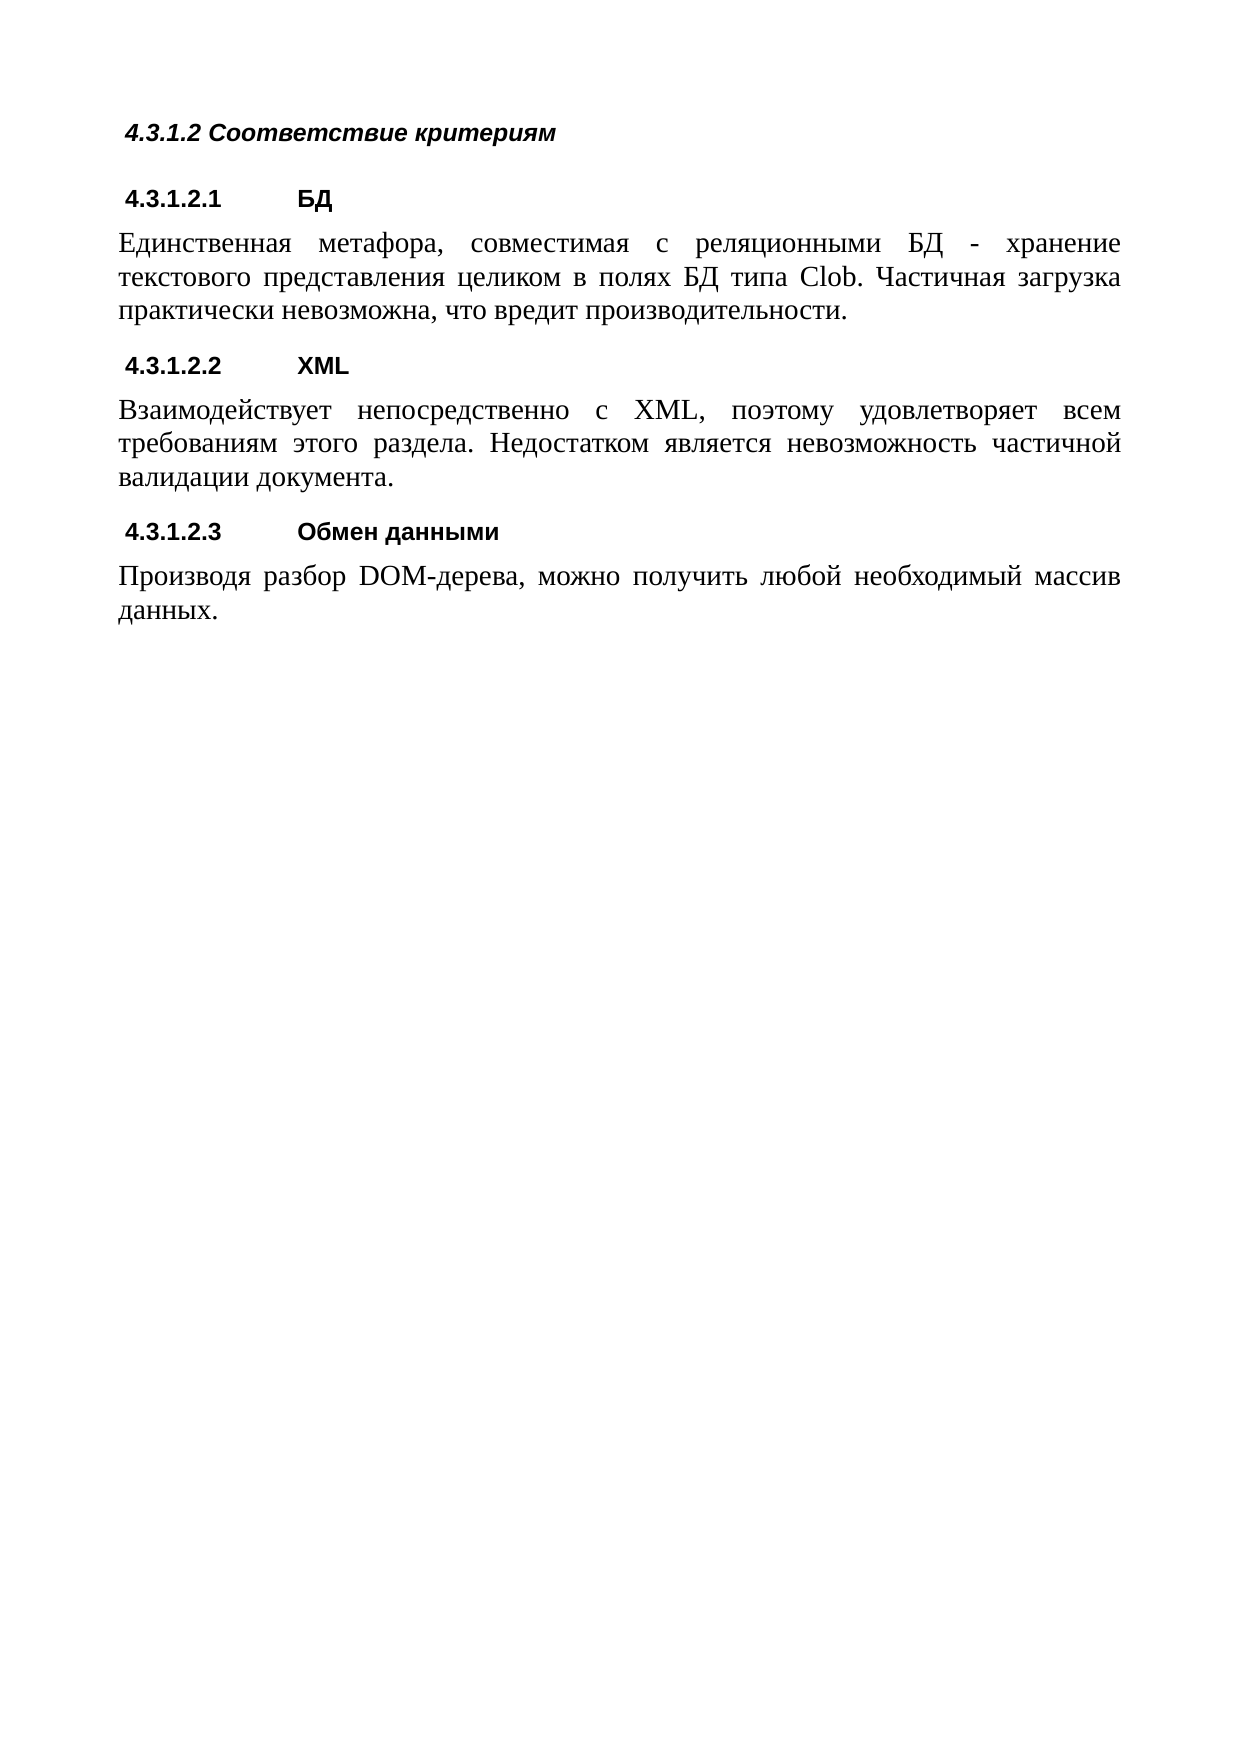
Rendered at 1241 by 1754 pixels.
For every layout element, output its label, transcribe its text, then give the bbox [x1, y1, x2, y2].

subtitle XML [118, 351, 1122, 379]
subtitle Обмен данными [118, 517, 1122, 546]
list Производя разбор DOM-дерева, можно получить любой необходимый массив данных. [81, 558, 1122, 626]
subtitle Соответствие критериям [118, 118, 1122, 147]
subtitle БД [118, 184, 1122, 213]
list Взаимодействует непосредственно с XML, поэтому удовлетворяет всем требованиям этого раздела. Недостатком является невозможность частичной валидации документа. [81, 392, 1122, 492]
list Единственная метафора, совместимая с реляционными БД - хранение текстового представления целиком в полях БД типа Clob. Частичная загрузка практически невозможна, что вредит производительности. [81, 225, 1122, 326]
